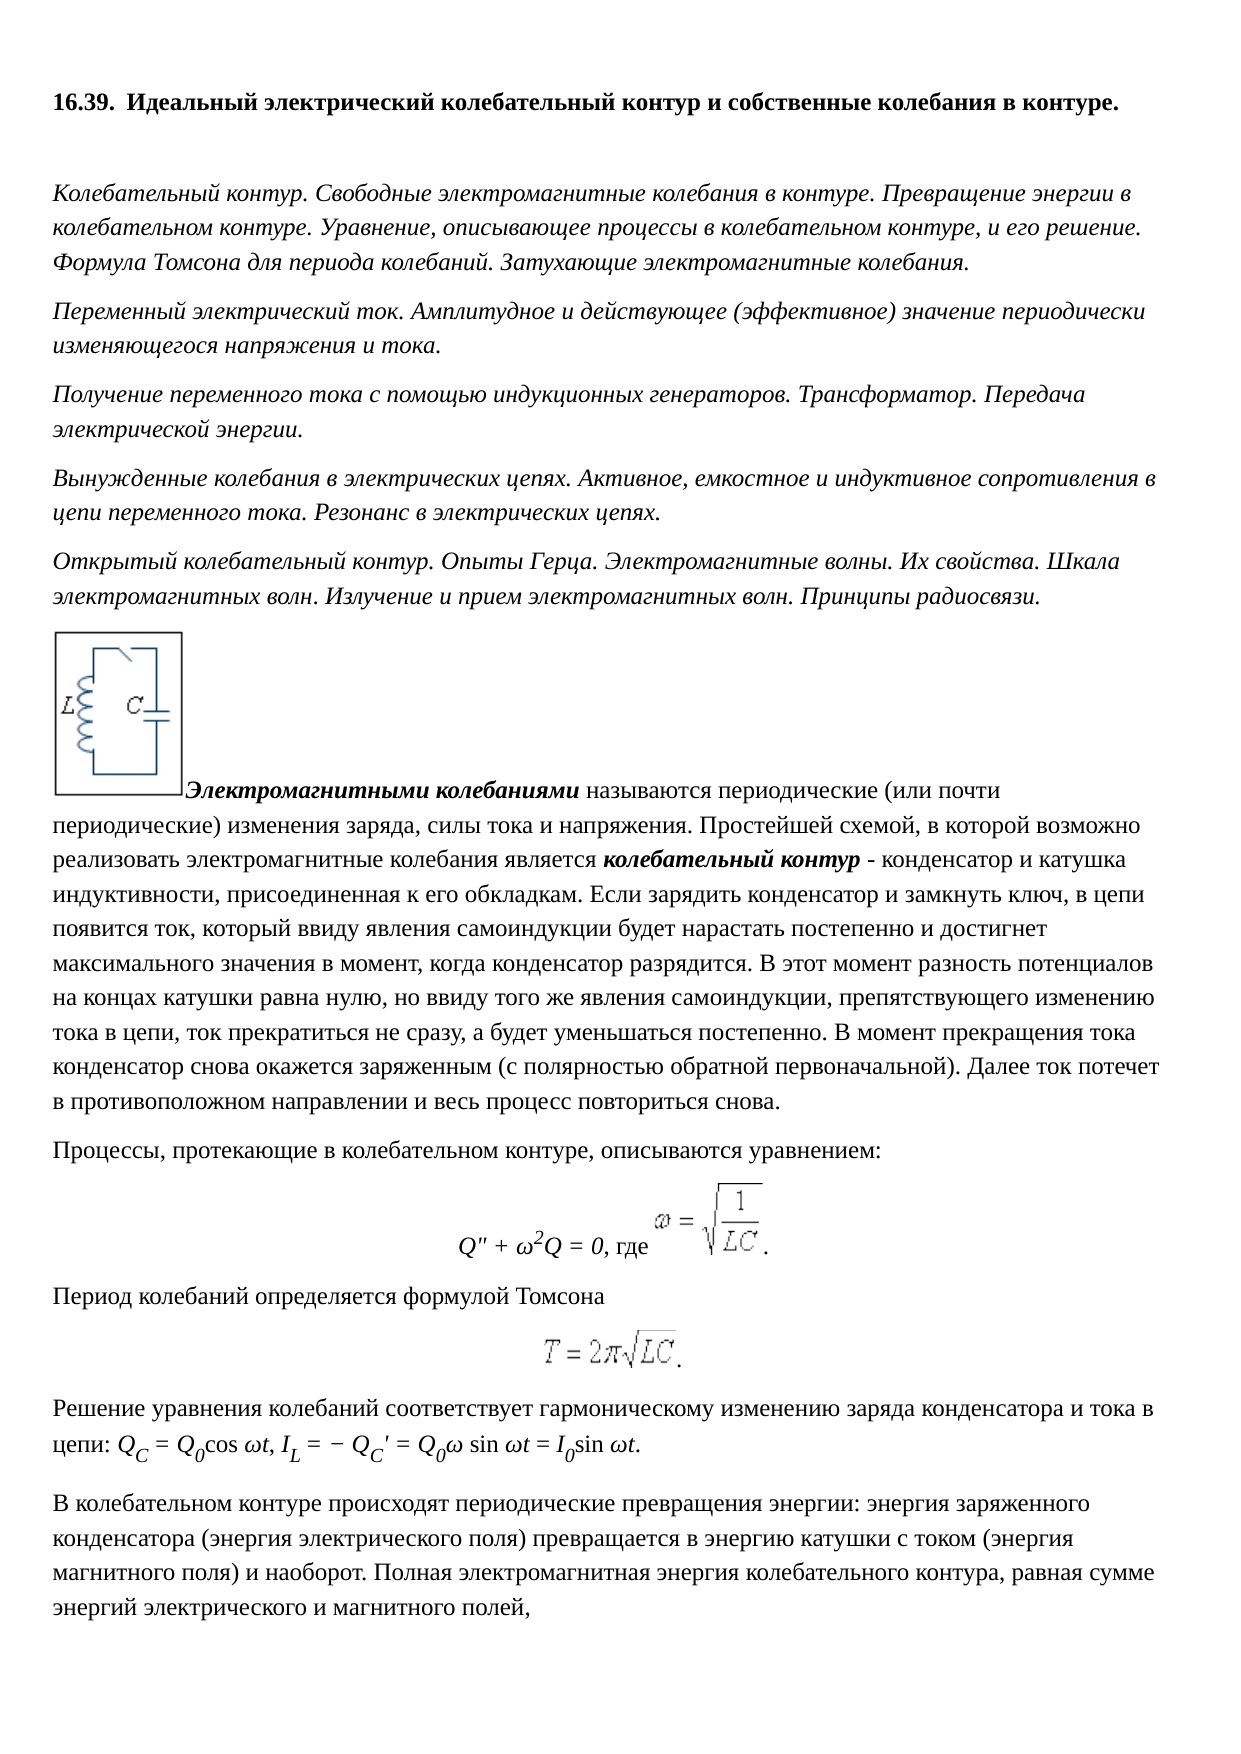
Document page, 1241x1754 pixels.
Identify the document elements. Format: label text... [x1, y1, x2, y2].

text Период колебаний определяется формулой Томсона [52, 1281, 1174, 1309]
text . [52, 1330, 1174, 1373]
text Q" + ω2Q = 0, где . [52, 1184, 1174, 1259]
text Процессы, протекающие в колебательном контуре, описываются уравнением: [52, 1135, 1174, 1163]
text Открытый колебательный контур. Опыты Герца. Электромагнитные волны. Их свойства. Шкала электромагнитных волн. Излучение и прием электромагнитных волн. Принципы радиосвязи. [52, 546, 1174, 610]
text Получение переменного тока с помощью индукционных генераторов. Трансформатор. Передача электрической энергии. [52, 379, 1174, 443]
text В колебательном контуре происходят периодические превращения энергии: энергия заряженного конденсатора (энергия электрического поля) превращается в энергию катушки с током (энергия магнитного поля) и наоборот. Полная электромагнитная энергия колебательного контура, равная сумме энергий электрического и магнитного полей, [52, 1488, 1174, 1621]
text Переменный электрический ток. Амплитудное и действующее (эффективное) значение периодически изменяющегося напряжения и тока. [52, 296, 1174, 359]
picture [654, 1183, 763, 1255]
subtitle 16.39. Идеальный электрический колебательный контур и собственные колебания в контуре. [52, 87, 1174, 116]
picture [52, 630, 186, 799]
text Электромагнитными колебаниями называются периодические (или почти периодические) изменения заряда, силы тока и напряжения. Простейшей схемой, в которой возможно реализовать электромагнитные колебания является колебательный контур - конденсатор и катушка индуктивности, присоединенная к его обкладкам. Если зарядить конденсатор и замкнуть ключ, в цепи появится ток, который ввиду явления самоиндукции будет нарастать постепенно и достигнет максимального значения в момент, когда конденсатор разрядится. В этот момент разность потенциалов на концах катушки равна нулю, но ввиду того же явления самоиндукции, препятствующего изменению тока в цепи, ток прекратиться не сразу, а будет уменьшаться постепенно. В момент прекращения тока конденсатор снова окажется заряженным (с полярностью обратной первоначальной). Далее ток потечет в противоположном направлении и весь процесс повториться снова. [52, 630, 1174, 1114]
picture [544, 1330, 676, 1368]
text Вынужденные колебания в электрических цепях. Активное, емкостное и индуктивное сопротивления в цепи переменного тока. Резонанс в электрических цепях. [52, 463, 1174, 526]
text Решение уравнения колебаний соответствует гармоническому изменению заряда конденсатора и тока в цепи: QС = Q0cos ωt, IL = − QC' = Q0ω sin ωt = I0sin ωt. [52, 1393, 1174, 1466]
text Колебательный контур. Свободные электромагнитные колебания в контуре. Превращение энергии в колебательном контуре. Уравнение, описывающее процессы в колебательном контуре, и его решение. Формула Томсона для периода колебаний. Затухающие электромагнитные колебания. [52, 178, 1174, 276]
